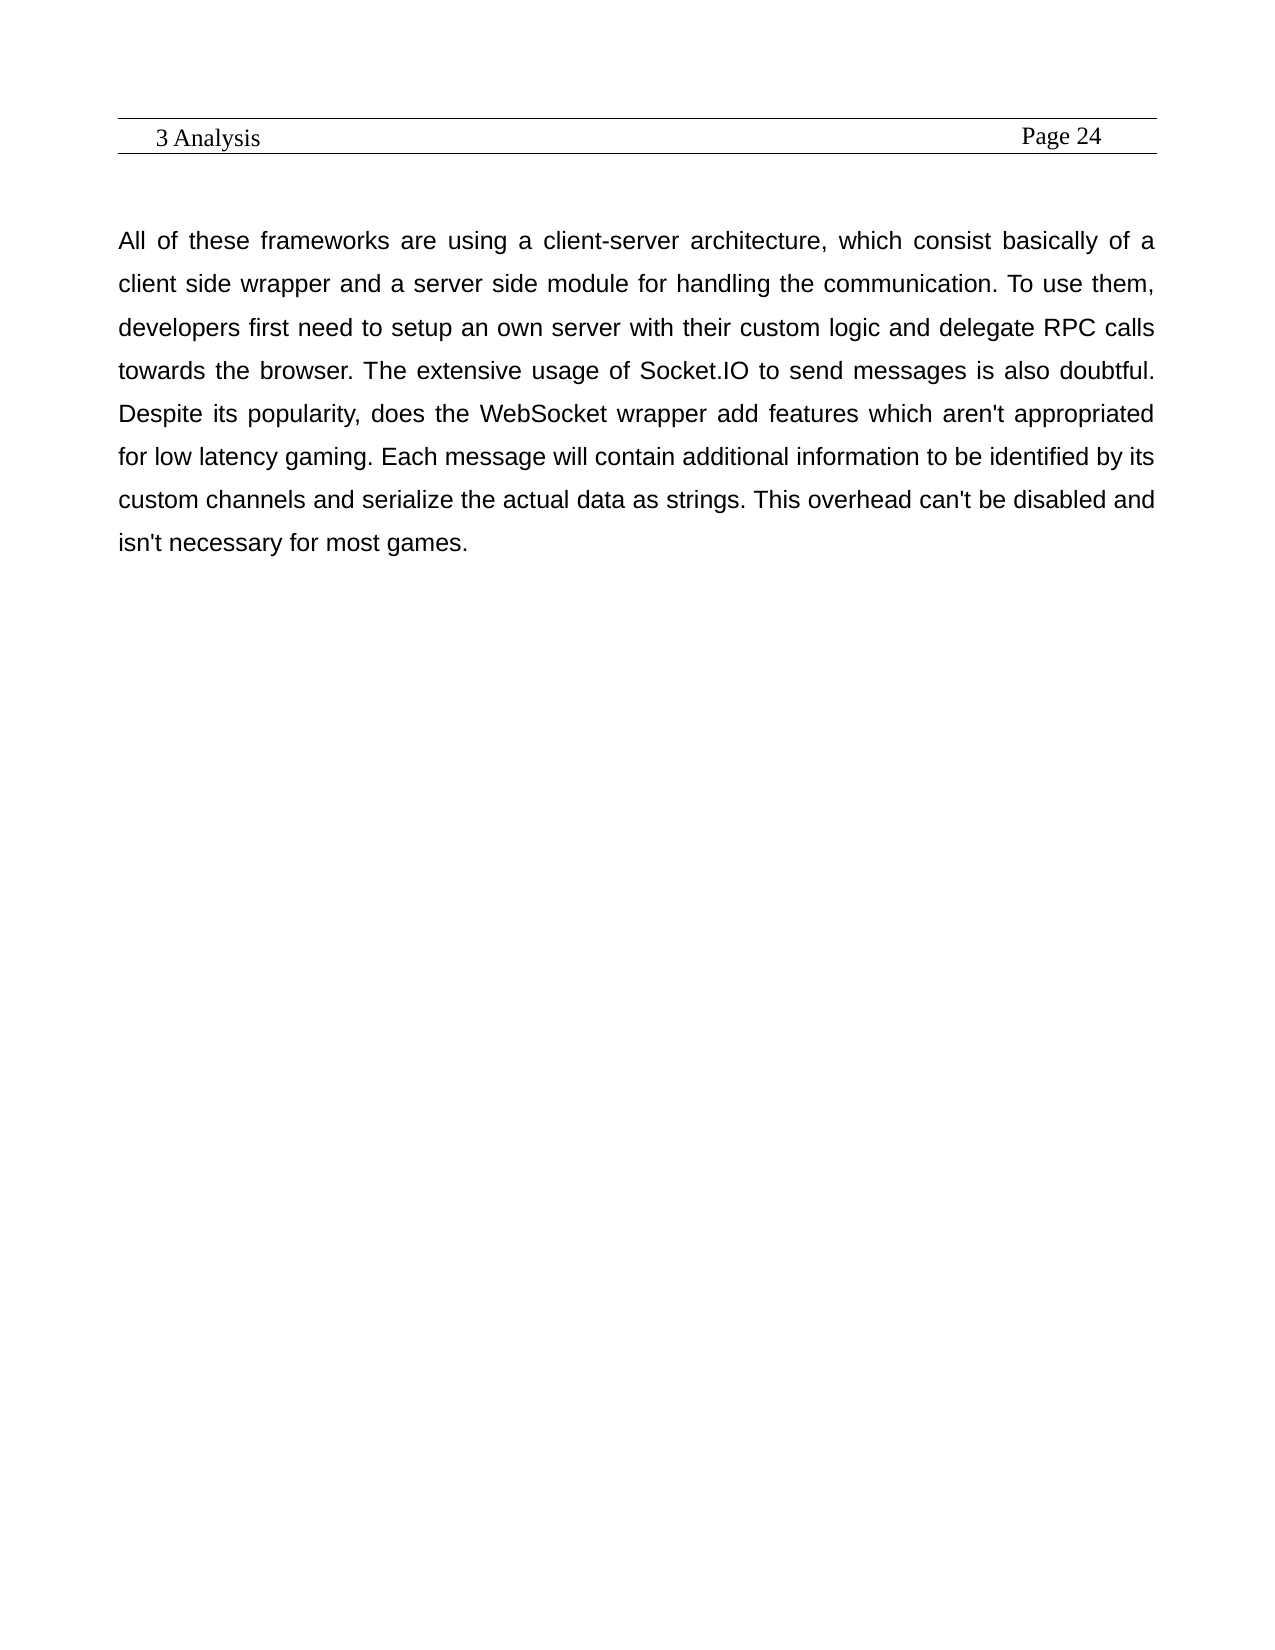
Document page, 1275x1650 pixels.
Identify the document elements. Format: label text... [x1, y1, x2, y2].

text All of these frameworks are using a client-server architecture, which consist basically of a client side wrapper and a server side module for handling the communication. To use them, developers first need to setup an own server with their custom logic and delegate RPC calls towards the browser. The extensive usage of Socket.IO to send messages is also doubtful. Despite its popularity, does the WebSocket wrapper add features which aren't appropriated for low latency gaming. Each message will contain additional information to be identified by its custom channels and serialize the actual data as strings. This overhead can't be disabled and isn't necessary for most games. [118, 226, 1157, 557]
